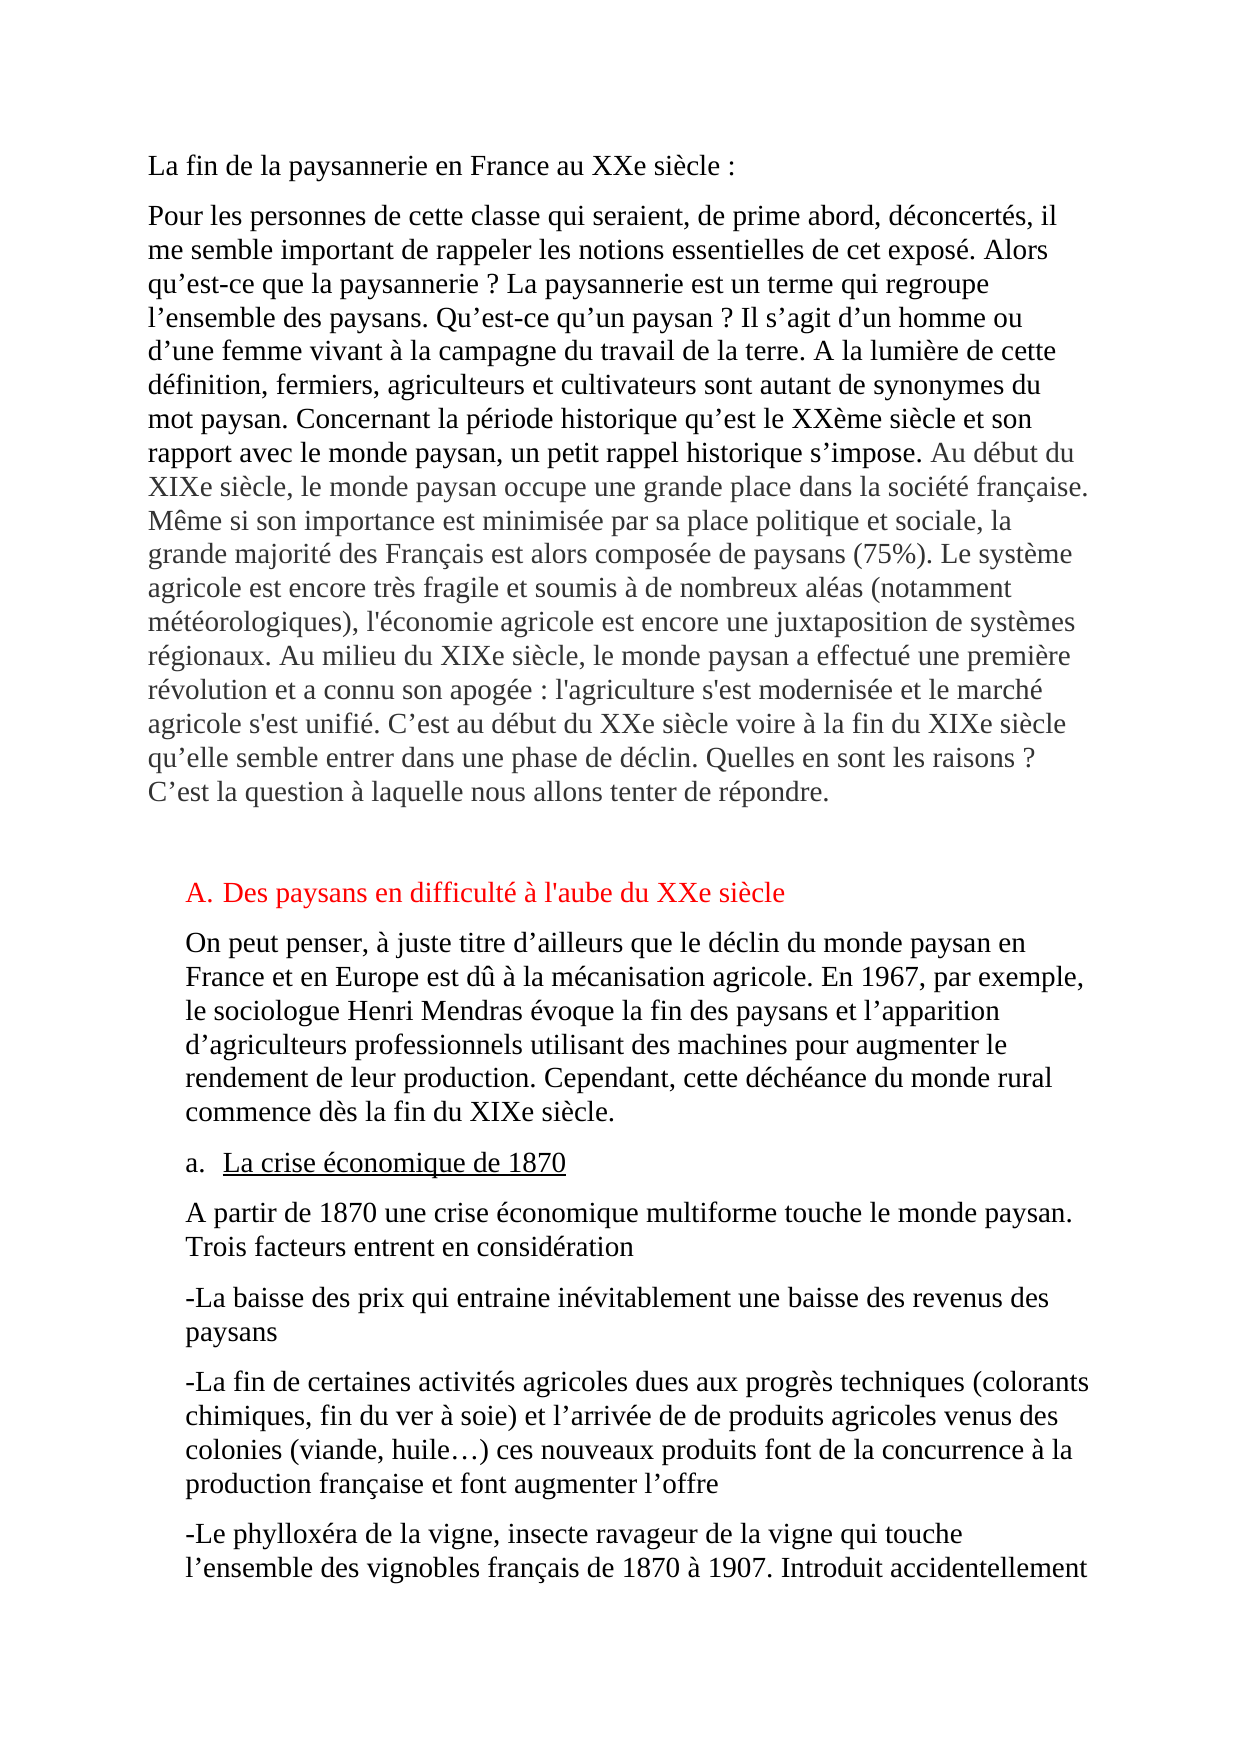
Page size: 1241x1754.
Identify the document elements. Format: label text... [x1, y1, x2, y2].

text A partir de 1870 une crise économique multiforme touche le monde paysan. Trois facteurs entrent en considération [185, 1196, 1093, 1263]
list La crise économique de 1870 [185, 1145, 1093, 1178]
text -La baisse des prix qui entraine inévitablement une baisse des revenus des paysans [185, 1280, 1093, 1347]
text On peut penser, à juste titre d’ailleurs que le déclin du monde paysan en France et en Europe est dû à la mécanisation agricole. En 1967, par exemple, le sociologue Henri Mendras évoque la fin des paysans et l’apparition d’agriculteurs professionnels utilisant des machines pour augmenter le rendement de leur production. Cependant, cette déchéance du monde rural commence dès la fin du XIXe siècle. [185, 925, 1093, 1128]
text -Le phylloxéra de la vigne, insecte ravageur de la vigne qui touche l’ensemble des vignobles français de 1870 à 1907. Introduit accidentellement [185, 1516, 1093, 1584]
list Des paysans en difficulté à l'aube du XXe siècle [185, 875, 1093, 908]
text La fin de la paysannerie en France au XXe siècle : [148, 148, 1093, 181]
text -La fin de certaines activités agricoles dues aux progrès techniques (colorants chimiques, fin du ver à soie) et l’arrivée de de produits agricoles venus des colonies (viande, huile…) ces nouveaux produits font de la concurrence à la production française et font augmenter l’offre [185, 1364, 1093, 1499]
text Pour les personnes de cette classe qui seraient, de prime abord, déconcertés, il me semble important de rappeler les notions essentielles de cet exposé. Alors qu’est-ce que la paysannerie ? La paysannerie est un terme qui regroupe l’ensemble des paysans. Qu’est-ce qu’un paysan ? Il s’agit d’un homme ou d’une femme vivant à la campagne du travail de la terre. A la lumière de cette définition, fermiers, agriculteurs et cultivateurs sont autant de synonymes du mot paysan. Concernant la période historique qu’est le XXème siècle et son rapport avec le monde paysan, un petit rappel historique s’impose. Au début du XIXe siècle, le monde paysan occupe une grande place dans la société française. Même si son importance est minimisée par sa place politique et sociale, la grande majorité des Français est alors composée de paysans (75%). Le système agricole est encore très fragile et soumis à de nombreux aléas (notamment météorologiques), l'économie agricole est encore une juxtaposition de systèmes régionaux. Au milieu du XIXe siècle, le monde paysan a effectué une première révolution et a connu son apogée : l'agriculture s'est modernisée et le marché agricole s'est unifié. C’est au début du XXe siècle voire à la fin du XIXe siècle qu’elle semble entrer dans une phase de déclin. Quelles en sont les raisons ? C’est la question à laquelle nous allons tenter de répondre. [148, 198, 1093, 807]
